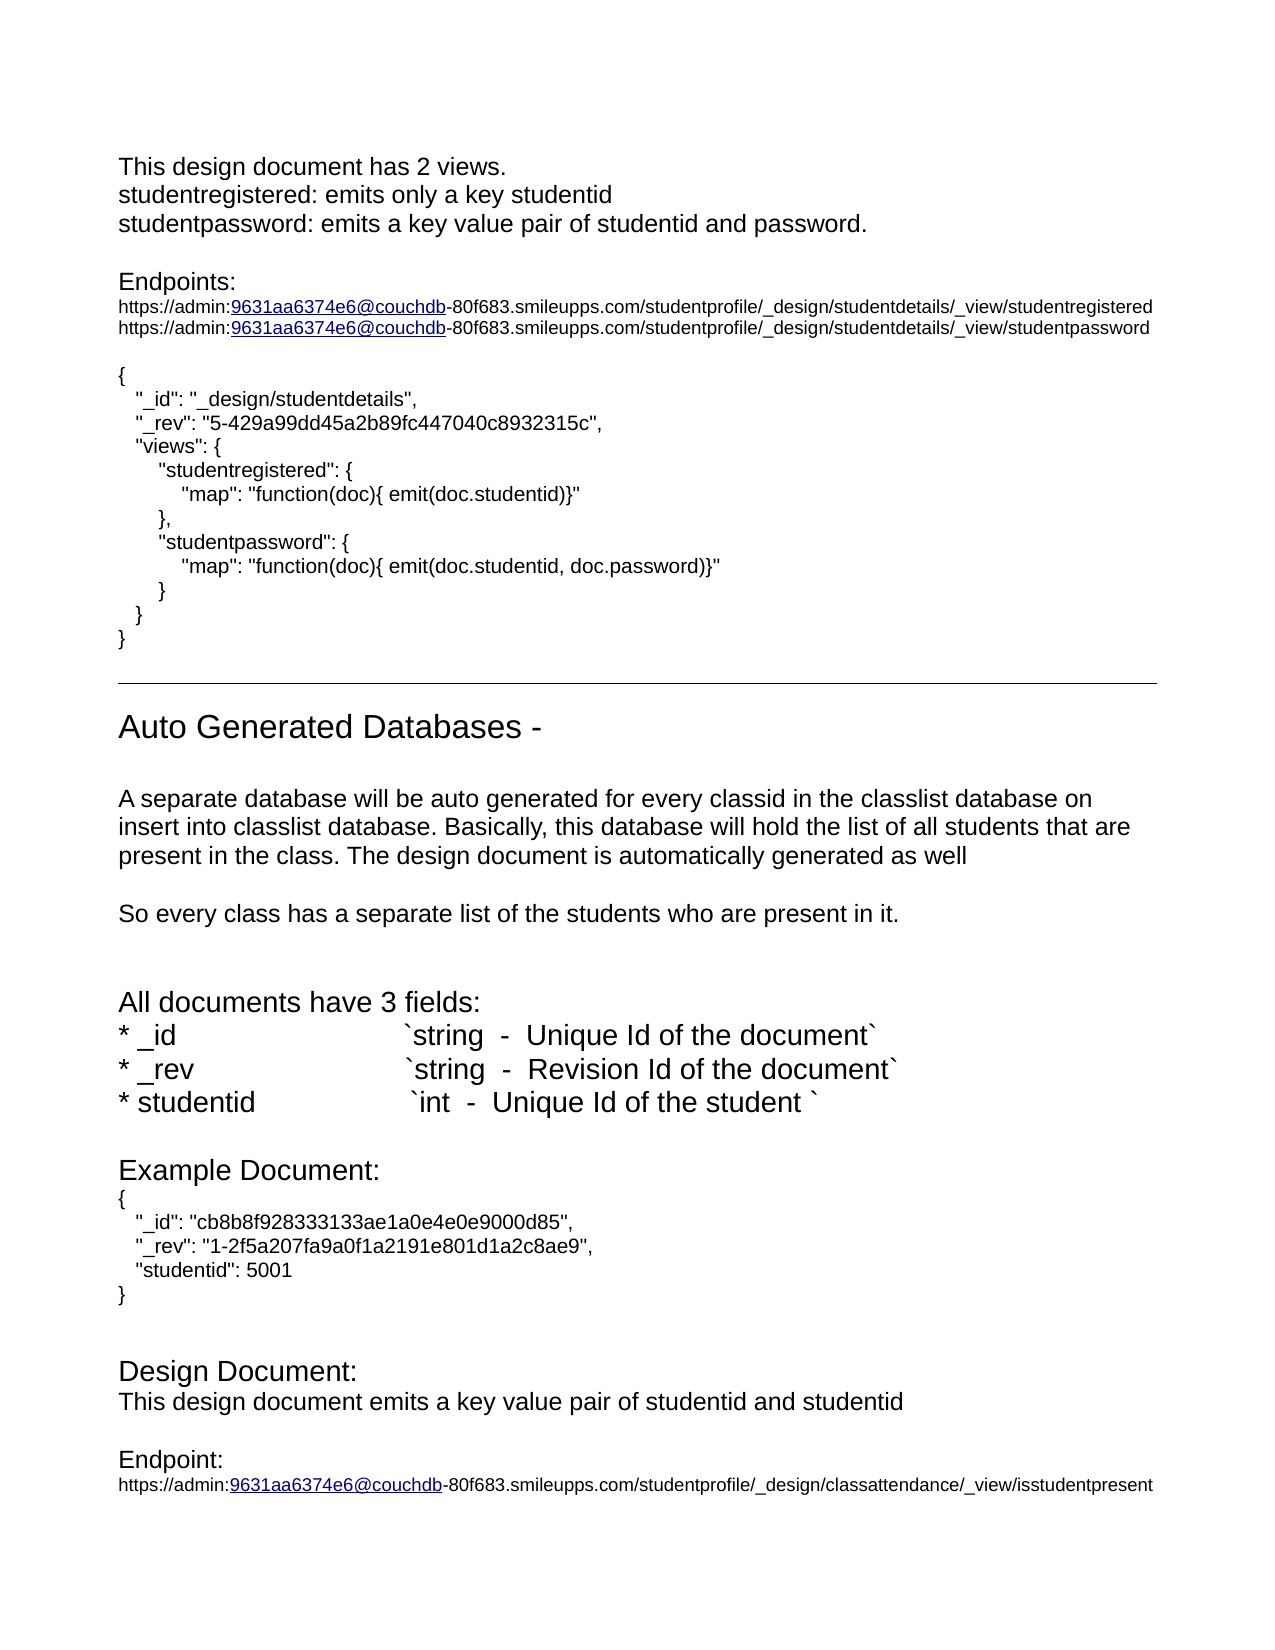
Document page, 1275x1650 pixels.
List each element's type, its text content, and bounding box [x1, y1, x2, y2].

text https://admin:9631aa6374e6@couchdb-80f683.smileupps.com/studentprofile/_design/studentdetails/_view/studentregistered [118, 295, 1157, 317]
text Endpoints: [118, 267, 1157, 295]
text All documents have 3 fields: [118, 985, 1157, 1018]
text * _id `string - Unique Id of the document` [118, 1018, 1157, 1052]
text https://admin:9631aa6374e6@couchdb-80f683.smileupps.com/studentprofile/_design/studentdetails/_view/studentpassword [118, 317, 1157, 338]
text } [118, 578, 1157, 602]
text * _rev `string - Revision Id of the document` [118, 1052, 1157, 1086]
text Endpoint: [118, 1445, 1157, 1474]
text studentregistered: emits only a key studentid [118, 180, 1157, 209]
text This design document emits a key value pair of studentid and studentid [118, 1387, 1157, 1416]
text "_rev": "5-429a99dd45a2b89fc447040c8932315c", [118, 410, 1157, 434]
text studentpassword: emits a key value pair of studentid and password. [118, 209, 1157, 238]
text { [118, 362, 1157, 386]
text } [118, 1282, 1157, 1306]
text * studentid `int - Unique Id of the student ` [118, 1086, 1157, 1119]
text This design document has 2 views. [118, 152, 1157, 180]
text Design Document: [118, 1354, 1157, 1387]
text "views": { [118, 434, 1157, 458]
text "map": "function(doc){ emit(doc.studentid)}" [118, 482, 1157, 506]
text } [118, 602, 1157, 626]
text "studentregistered": { [118, 458, 1157, 482]
text "_id": "cb8b8f928333133ae1a0e4e0e9000d85", [118, 1210, 1157, 1234]
text "_rev": "1-2f5a207fa9a0f1a2191e801d1a2c8ae9", [118, 1234, 1157, 1258]
text } [118, 626, 1157, 650]
text A separate database will be auto generated for every classid in the classlist database on insert into classlist database. Basically, this database will hold the list of all students that are present in the class. The design document is automatically generated as well [118, 784, 1157, 870]
text "studentid": 5001 [118, 1258, 1157, 1282]
text "studentpassword": { [118, 530, 1157, 554]
text { [118, 1186, 1157, 1210]
text Auto Generated Databases - [118, 707, 1157, 745]
text "map": "function(doc){ emit(doc.studentid, doc.password)}" [118, 554, 1157, 578]
text "_id": "_design/studentdetails", [118, 386, 1157, 410]
text https://admin:9631aa6374e6@couchdb-80f683.smileupps.com/studentprofile/_design/classattendance/_view/isstudentpresent [118, 1474, 1157, 1495]
text So every class has a separate list of the students who are present in it. [118, 899, 1157, 927]
text Example Document: [118, 1153, 1157, 1186]
text }, [118, 506, 1157, 530]
